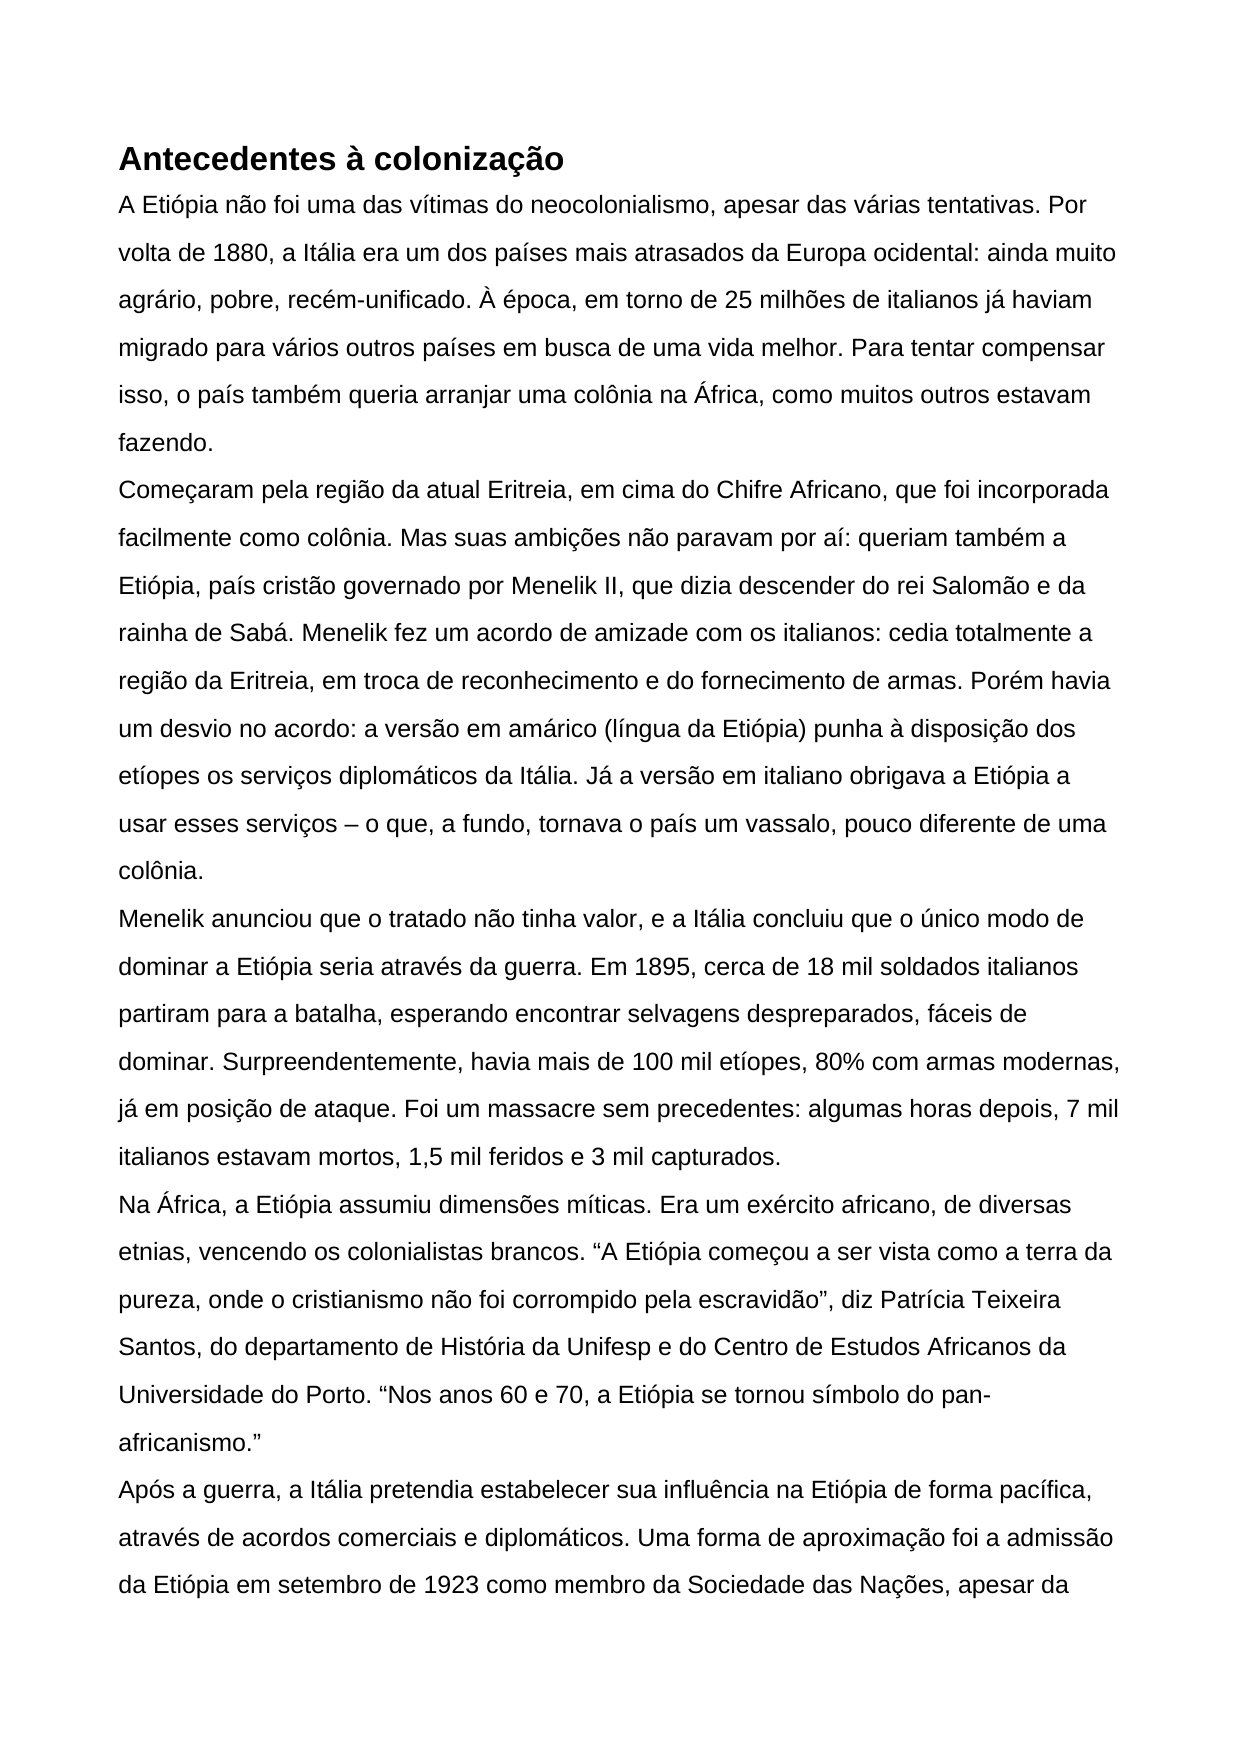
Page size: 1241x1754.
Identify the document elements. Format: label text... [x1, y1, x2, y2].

text Começaram pela região da atual Eritreia, em cima do Chifre Africano, que foi incorporada [118, 476, 1122, 504]
text dominar a Etiópia seria através da guerra. Em 1895, cerca de 18 mil soldados italianos [118, 952, 1122, 980]
text volta de 1880, a Itália era um dos países mais atrasados da Europa ocidental: ainda muito [118, 237, 1122, 266]
text através de acordos comerciais e diplomáticos. Uma forma de aproximação foi a admissão [118, 1523, 1122, 1552]
text Etiópia, país cristão governado por Menelik II, que dizia descender do rei Salomão e da [118, 571, 1122, 599]
text migrado para vários outros países em busca de uma vida melhor. Para tentar compensar [118, 333, 1122, 361]
text etíopes os serviços diplomáticos da Itália. Já a versão em italiano obrigava a Etiópia a [118, 761, 1122, 790]
subtitle Antecedentes à colonização [118, 139, 1122, 177]
text etnias, vencendo os colonialistas brancos. “A Etiópia começou a ser vista como a terra da [118, 1237, 1122, 1266]
text dominar. Surpreendentemente, havia mais de 100 mil etíopes, 80% com armas modernas, [118, 1047, 1122, 1076]
text um desvio no acordo: a versão em amárico (língua da Etiópia) punha à disposição dos [118, 713, 1122, 742]
text Santos, do departamento de História da Unifesp e do Centro de Estudos Africanos da [118, 1332, 1122, 1361]
text da Etiópia em setembro de 1923 como membro da Sociedade das Nações, apesar da [118, 1570, 1122, 1599]
text pureza, onde o cristianismo não foi corrompido pela escravidão”, diz Patrícia Teixeira [118, 1285, 1122, 1313]
text africanismo.” [118, 1428, 1122, 1456]
text Universidade do Porto. “Nos anos 60 e 70, a Etiópia se tornou símbolo do pan- [118, 1380, 1122, 1409]
text A Etiópia não foi uma das vítimas do neocolonialismo, apesar das várias tentativas. Por [118, 190, 1122, 219]
text agrário, pobre, recém-unificado. À época, em torno de 25 milhões de italianos já haviam [118, 285, 1122, 314]
text Menelik anunciou que o tratado não tinha valor, e a Itália concluiu que o único modo de [118, 904, 1122, 933]
text já em posição de ataque. Foi um massacre sem precedentes: algumas horas depois, 7 mil [118, 1094, 1122, 1123]
text partiram para a batalha, esperando encontrar selvagens despreparados, fáceis de [118, 999, 1122, 1028]
text usar esses serviços – o que, a fundo, tornava o país um vassalo, pouco diferente de uma [118, 809, 1122, 837]
text fazendo. [118, 428, 1122, 457]
text região da Eritreia, em troca de reconhecimento e do fornecimento de armas. Porém havia [118, 666, 1122, 695]
text isso, o país também queria arranjar uma colônia na África, como muitos outros estavam [118, 380, 1122, 409]
text Após a guerra, a Itália pretendia estabelecer sua influência na Etiópia de forma pacífica, [118, 1475, 1122, 1504]
text italianos estavam mortos, 1,5 mil feridos e 3 mil capturados. [118, 1142, 1122, 1171]
text facilmente como colônia. Mas suas ambições não paravam por aí: queriam também a [118, 523, 1122, 552]
text colônia. [118, 856, 1122, 885]
text Na África, a Etiópia assumiu dimensões míticas. Era um exército africano, de diversas [118, 1189, 1122, 1218]
text rainha de Sabá. Menelik fez um acordo de amizade com os italianos: cedia totalmente a [118, 618, 1122, 647]
